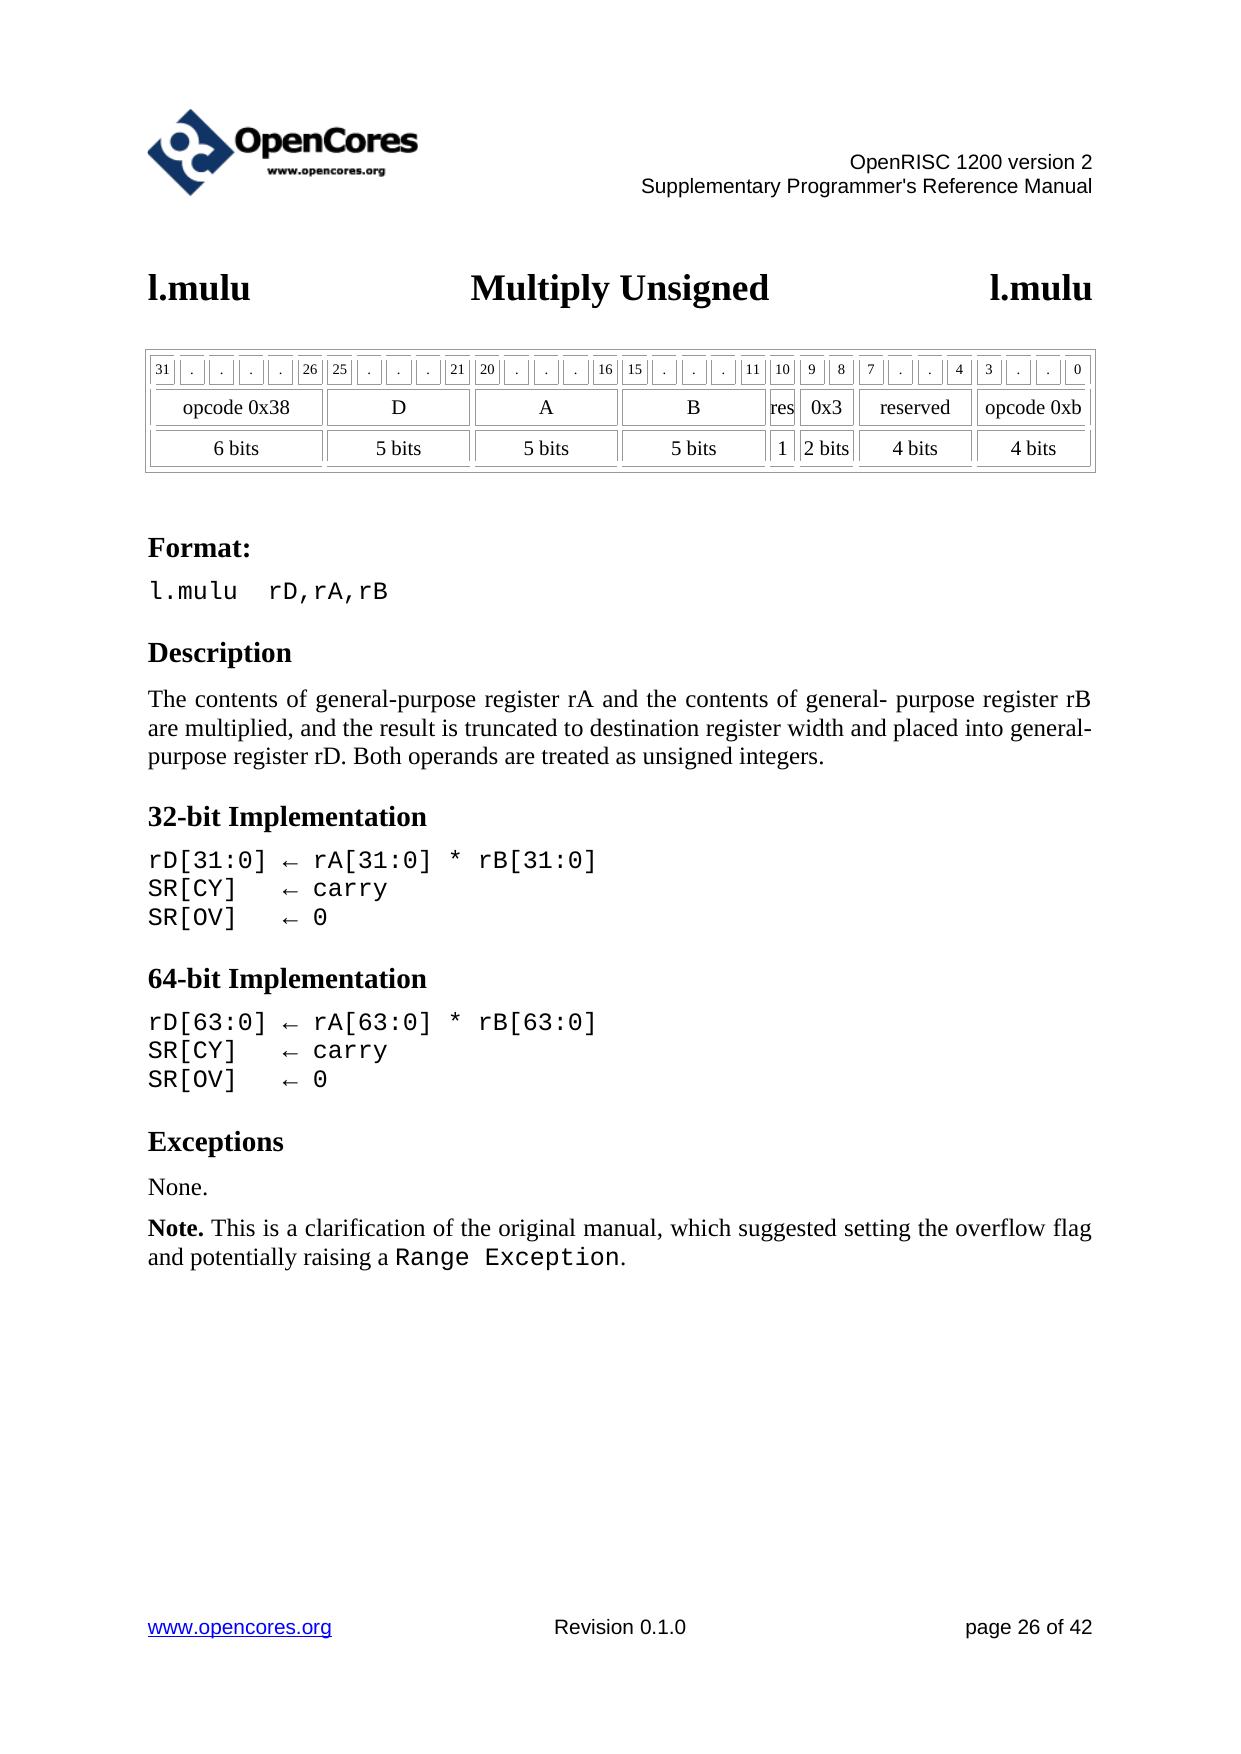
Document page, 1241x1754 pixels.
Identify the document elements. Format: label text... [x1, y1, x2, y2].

table_cell 5 bits [472, 425, 620, 466]
title Format: [148, 530, 1093, 563]
table_header . [1033, 350, 1063, 383]
table_cell opcode 0xb [974, 384, 1093, 425]
title 32-bit Implementation [148, 799, 1093, 833]
table_header . [649, 350, 679, 383]
table_header 3 [974, 350, 1003, 383]
table_header . [561, 350, 590, 383]
table_header . [236, 350, 266, 383]
table_cell 5 bits [325, 425, 472, 466]
table_cell 6 bits [148, 425, 325, 466]
text SR[OV] ← 0 [148, 904, 1093, 932]
text l.mulu rD,rA,rB [148, 578, 1093, 607]
table_cell opcode 0x38 [148, 384, 325, 425]
table_header 11 [738, 350, 767, 383]
table_cell reserved [856, 384, 974, 425]
table_cell 0x3 [797, 384, 856, 425]
table_cell 4 bits [856, 425, 974, 466]
table_header 10 [768, 350, 797, 383]
table_header 9 [797, 350, 826, 383]
table_header . [1004, 350, 1033, 383]
picture [147, 109, 418, 196]
table_header l.mulu [148, 227, 325, 308]
table_header 7 [856, 350, 886, 383]
text SR[OV] ← 0 [148, 1066, 1093, 1095]
table_header 31 [148, 350, 177, 383]
table_header . [177, 350, 207, 383]
table_header . [915, 350, 944, 383]
table_header . [266, 350, 295, 383]
text Note. This is a clarification of the original manual, which suggested setting the overflow flag and potentially raising a Range Exception. [148, 1213, 1093, 1273]
table_header 21 [443, 350, 472, 383]
table_header . [207, 350, 236, 383]
text rD[31:0] ← rA[31:0] * rB[31:0] [148, 847, 1093, 876]
table_cell 4 bits [974, 425, 1093, 466]
table_header l.mulu [915, 227, 1093, 308]
text SR[CY] ← carry [148, 876, 1093, 904]
table_cell 5 bits [620, 425, 767, 466]
table_cell A [472, 384, 620, 425]
text SR[CY] ← carry [148, 1038, 1093, 1066]
table_header 4 [945, 350, 974, 383]
title 64-bit Implementation [148, 961, 1093, 995]
table_header 20 [472, 350, 502, 383]
title Exceptions [148, 1124, 1093, 1157]
table_header Multiply Unsigned [325, 227, 915, 308]
table_header 0 [1063, 350, 1093, 383]
table_header 16 [590, 350, 620, 383]
text The contents of general-purpose register rA and the contents of general- purpose register rB are multiplied, and the result is truncated to destination register width and placed into general-purpose register rD. Both operands are treated as unsigned integers. [148, 684, 1093, 770]
table_header . [354, 350, 384, 383]
table_header 15 [620, 350, 649, 383]
table_cell 2 bits [797, 425, 856, 466]
table_header 8 [826, 350, 856, 383]
text None. [148, 1172, 1093, 1201]
table_header . [886, 350, 915, 383]
table_header 26 [295, 350, 325, 383]
table_header . [384, 350, 413, 383]
title Description [148, 636, 1093, 669]
text rD[63:0] ← rA[63:0] * rB[63:0] [148, 1010, 1093, 1038]
table_header . [413, 350, 443, 383]
table_header 25 [325, 350, 354, 383]
table_cell 1 [768, 425, 797, 466]
table_cell res [768, 384, 797, 425]
table_header . [531, 350, 561, 383]
table_header . [679, 350, 708, 383]
table_cell B [620, 384, 767, 425]
table_cell D [325, 384, 472, 425]
table_header . [708, 350, 738, 383]
table_header . [502, 350, 531, 383]
